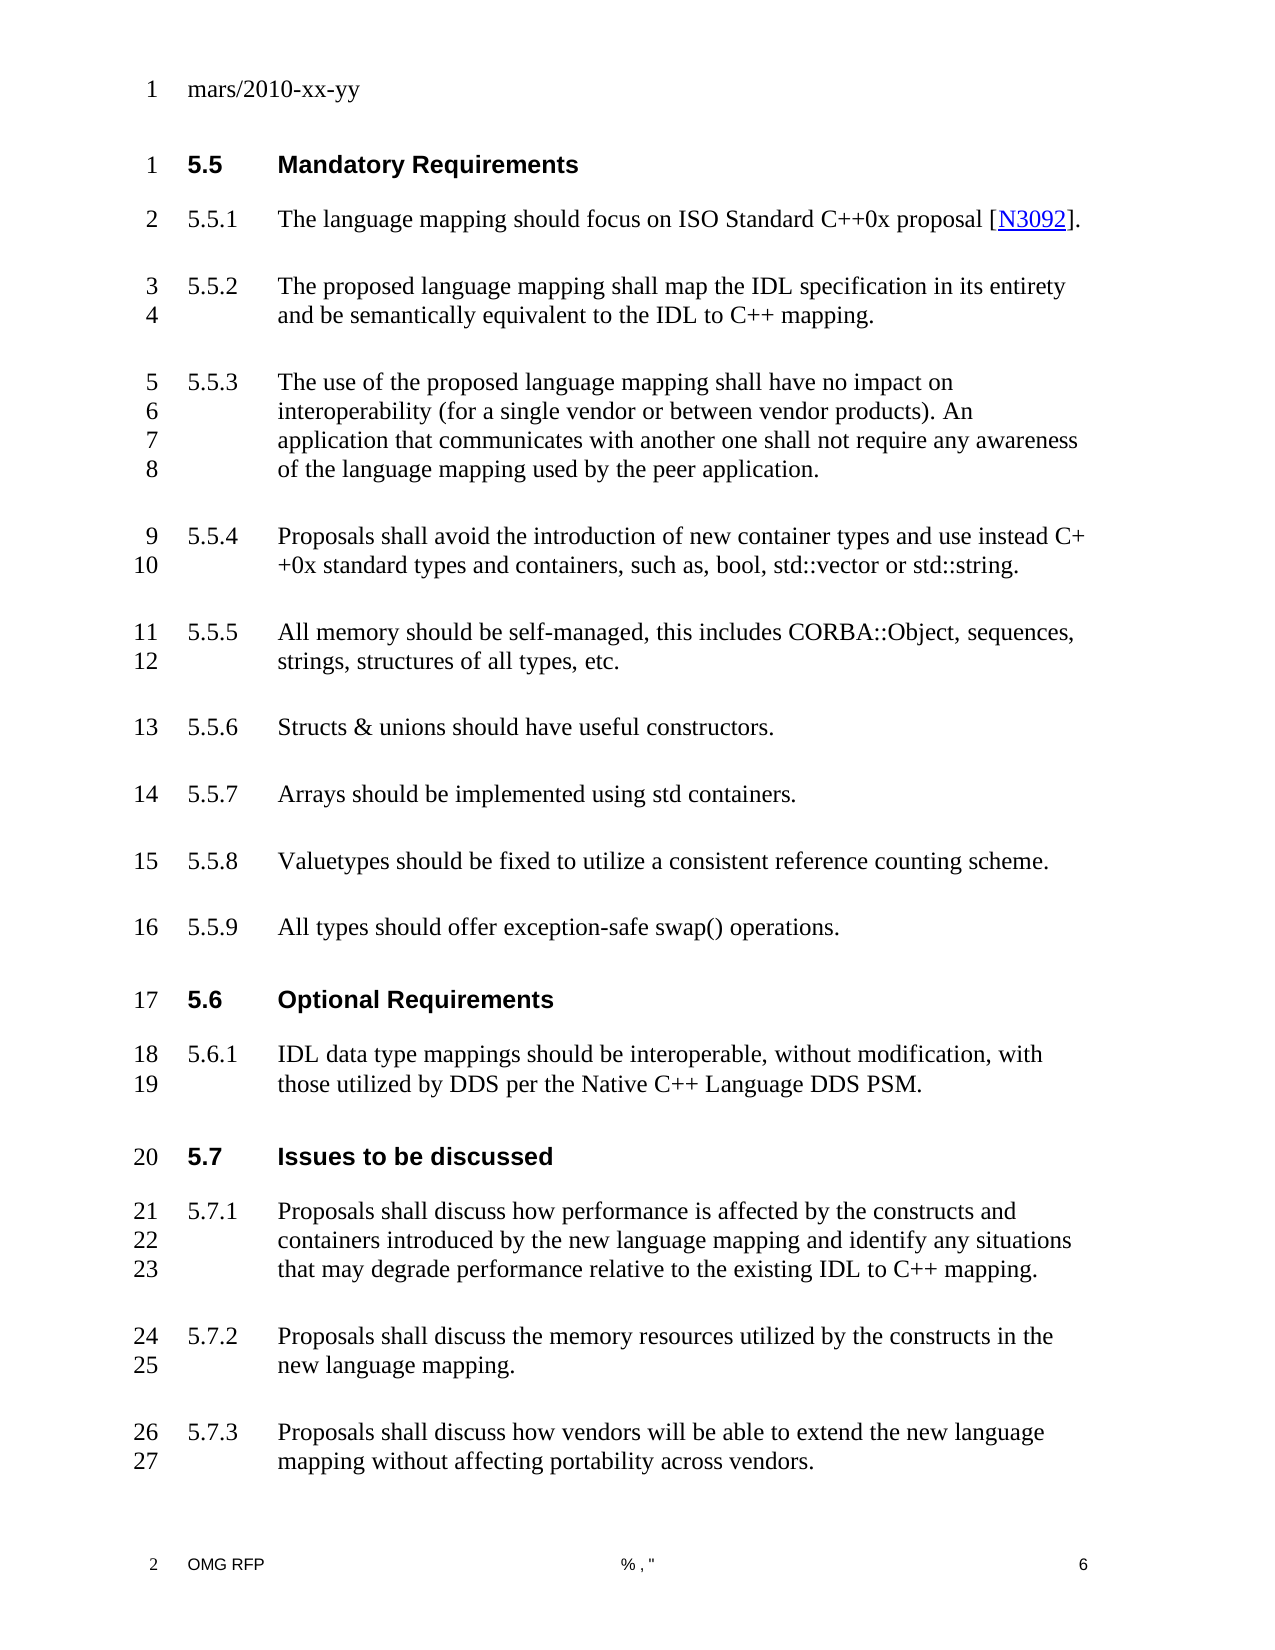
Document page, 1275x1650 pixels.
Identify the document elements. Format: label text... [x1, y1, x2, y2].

subtitle Proposals shall avoid the introduction of new container types and use instead C++0x standard types and containers, such as, bool, std::vector or std::string. [187, 521, 1087, 579]
subtitle All types should offer exception-safe swap() operations. [187, 912, 1087, 942]
subtitle Optional Requirements [187, 985, 1087, 1014]
subtitle All memory should be self-managed, this includes CORBA::Object, sequences, strings, structures of all types, etc. [187, 617, 1087, 675]
subtitle The proposed language mapping shall map the IDL specification in its entirety and be semantically equivalent to the IDL to C++ mapping. [187, 271, 1087, 329]
subtitle IDL data type mappings should be interoperable, without modification, with those utilized by DDS per the Native C++ Language DDS PSM. [187, 1039, 1087, 1098]
subtitle Proposals shall discuss how vendors will be able to extend the new language mapping without affecting portability across vendors. [187, 1417, 1087, 1475]
subtitle Mandatory Requirements [187, 150, 1087, 179]
subtitle Arrays should be implemented using std containers. [187, 779, 1087, 808]
subtitle Issues to be discussed [187, 1142, 1087, 1171]
subtitle Proposals shall discuss the memory resources utilized by the constructs in the new language mapping. [187, 1321, 1087, 1379]
subtitle The use of the proposed language mapping shall have no impact on interoperability (for a single vendor or between vendor products). An application that communicates with another one shall not require any awareness of the language mapping used by the peer application. [187, 367, 1087, 483]
subtitle Valuetypes should be fixed to utilize a consistent reference counting scheme. [187, 846, 1087, 875]
subtitle The language mapping should focus on ISO Standard C++0x proposal [N3092]. [187, 204, 1087, 233]
subtitle Proposals shall discuss how performance is affected by the constructs and containers introduced by the new language mapping and identify any situations that may degrade performance relative to the existing IDL to C++ mapping. [187, 1196, 1087, 1283]
subtitle Structs & unions should have useful constructors. [187, 712, 1087, 742]
